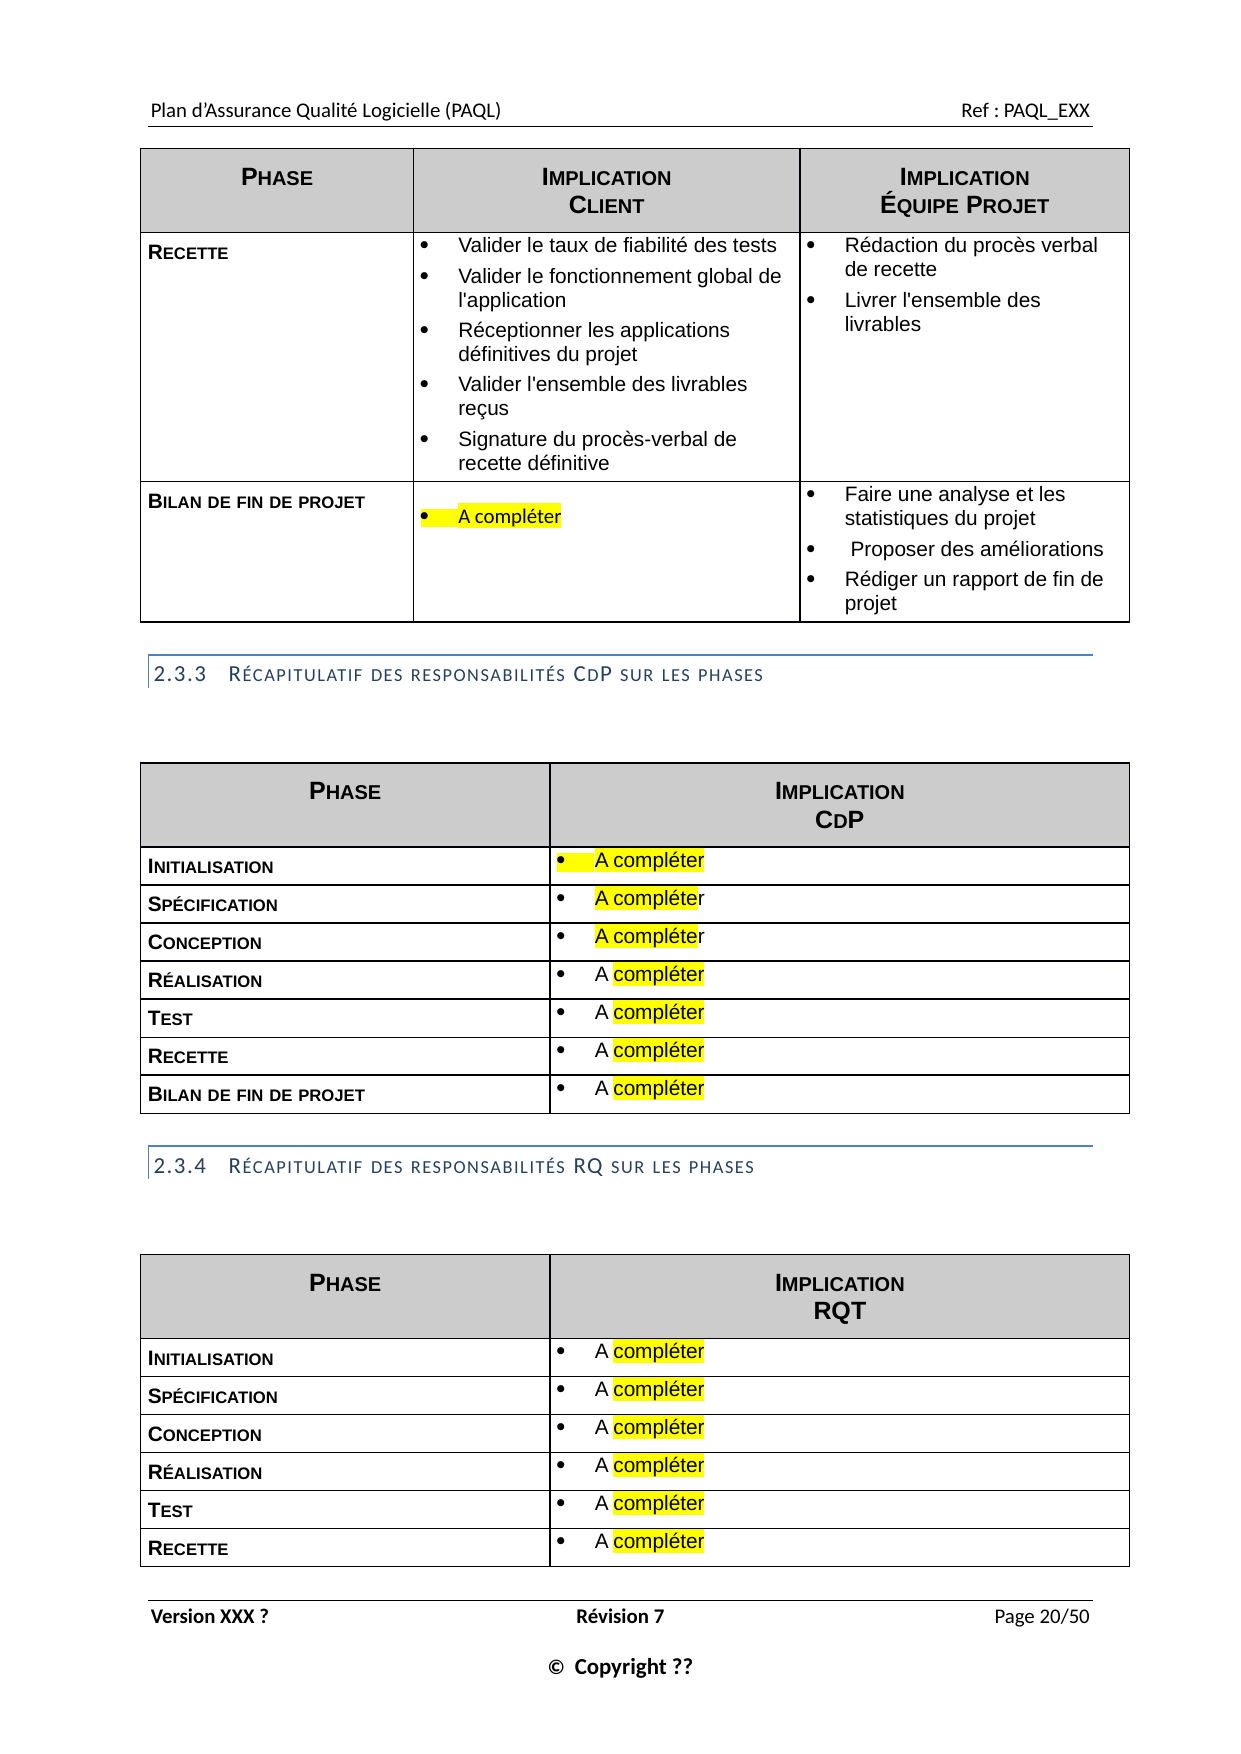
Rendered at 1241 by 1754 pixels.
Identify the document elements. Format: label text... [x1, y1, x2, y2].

subtitle Récapitulatif des responsabilités CdP sur les phases [149, 656, 1093, 688]
table_cell A compléter [551, 962, 1129, 998]
table_cell Spécification [141, 886, 549, 922]
table_header Implication Équipe Projet [801, 149, 1129, 232]
table_header Implication RQT [551, 1255, 1129, 1338]
table_cell Recette [141, 233, 413, 481]
table_cell Test [141, 1000, 549, 1036]
table_cell A compléter [551, 1377, 1129, 1414]
table_cell A compléter [551, 1339, 1129, 1376]
table_cell Recette [141, 1038, 549, 1074]
table_cell Faire une analyse et les statistiques du projet Proposer des améliorations Rédiger un rapport de fin de projet [801, 482, 1129, 621]
table_header Phase [141, 1255, 549, 1338]
table_cell Initialisation [141, 848, 549, 884]
table_cell Recette [141, 1529, 549, 1566]
table_cell Initialisation [141, 1339, 549, 1376]
table_header Implication Client [414, 149, 799, 232]
table_cell A compléter [551, 1415, 1129, 1452]
table_cell Spécification [141, 1377, 549, 1414]
table_cell Rédaction du procès verbal de recette Livrer l'ensemble des livrables [801, 233, 1129, 481]
table_cell Valider le taux de fiabilité des tests Valider le fonctionnement global de l'application Réceptionner les applications définitives du projet Valider l'ensemble des livrables reçus Signature du procès-verbal de recette définitive [414, 233, 799, 481]
table_cell Conception [141, 1415, 549, 1452]
table_cell Bilan de fin de projet [141, 482, 413, 621]
table_cell A compléter [414, 482, 799, 621]
table_header Implication CdP [551, 764, 1129, 846]
table_cell A compléter [551, 1491, 1129, 1528]
table_cell Conception [141, 924, 549, 960]
table_header Phase [141, 764, 549, 846]
table_cell A compléter [551, 1453, 1129, 1490]
table_cell Réalisation [141, 962, 549, 998]
subtitle Récapitulatif des responsabilités RQ sur les phases [149, 1147, 1093, 1179]
table_cell A compléter [551, 1038, 1129, 1074]
table_cell Test [141, 1491, 549, 1528]
table_cell Réalisation [141, 1453, 549, 1490]
table_cell A compléter [551, 886, 1129, 922]
table_cell Bilan de fin de projet [141, 1076, 549, 1112]
table_cell A compléter [551, 1000, 1129, 1036]
table_cell A compléter [551, 1529, 1129, 1566]
table_header Phase [141, 149, 413, 232]
table_cell A compléter [551, 1076, 1129, 1112]
table_cell A compléter [551, 848, 1129, 884]
table_cell A compléter [551, 924, 1129, 960]
